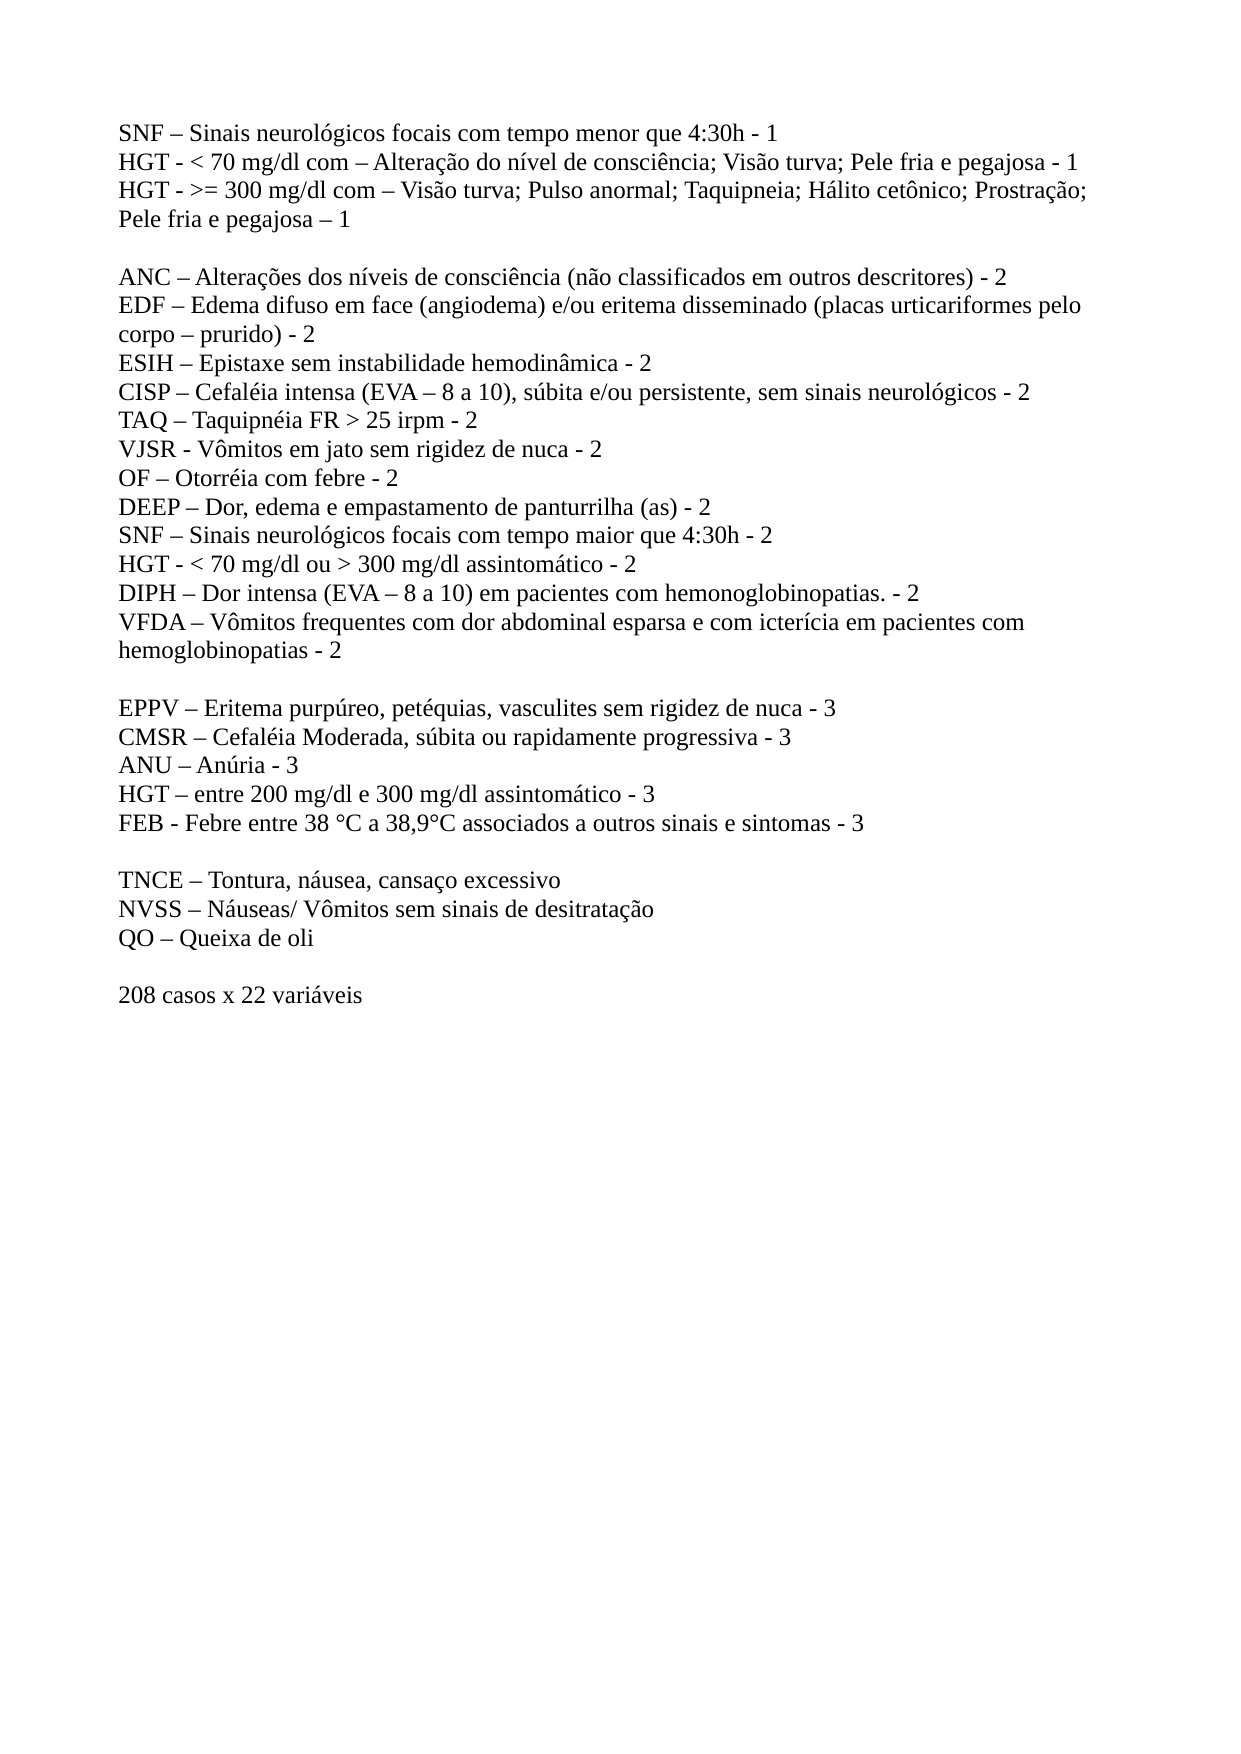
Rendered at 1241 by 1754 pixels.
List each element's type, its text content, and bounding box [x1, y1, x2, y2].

text VFDA – Vômitos frequentes com dor abdominal esparsa e com icterícia em pacientes com hemoglobinopatias - 2 [118, 607, 1122, 664]
text TNCE – Tontura, náusea, cansaço excessivo [118, 866, 1122, 894]
text DEEP – Dor, edema e empastamento de panturrilha (as) - 2 [118, 492, 1122, 521]
text EPPV – Eritema purpúreo, petéquias, vasculites sem rigidez de nuca - 3 [118, 693, 1122, 722]
text NVSS – Náuseas/ Vômitos sem sinais de desitratação [118, 894, 1122, 923]
text ANC – Alterações dos níveis de consciência (não classificados em outros descritores) - 2 [118, 262, 1122, 291]
text FEB - Febre entre 38 °C a 38,9°C associados a outros sinais e sintomas - 3 [118, 808, 1122, 837]
text HGT - < 70 mg/dl ou > 300 mg/dl assintomático - 2 [118, 549, 1122, 578]
text SNF – Sinais neurológicos focais com tempo maior que 4:30h - 2 [118, 521, 1122, 549]
text ANU – Anúria - 3 [118, 751, 1122, 779]
text CISP – Cefaléia intensa (EVA – 8 a 10), súbita e/ou persistente, sem sinais neurológicos - 2 [118, 377, 1122, 406]
text HGT - >= 300 mg/dl com – Visão turva; Pulso anormal; Taquipneia; Hálito cetônico; Prostração; Pele fria e pegajosa – 1 [118, 176, 1122, 233]
text TAQ – Taquipnéia FR > 25 irpm - 2 [118, 406, 1122, 434]
text HGT - < 70 mg/dl com – Alteração do nível de consciência; Visão turva; Pele fria e pegajosa - 1 [118, 147, 1122, 176]
text QO – Queixa de oli [118, 923, 1122, 952]
text CMSR – Cefaléia Moderada, súbita ou rapidamente progressiva - 3 [118, 722, 1122, 751]
text ESIH – Epistaxe sem instabilidade hemodinâmica - 2 [118, 348, 1122, 377]
text DIPH – Dor intensa (EVA – 8 a 10) em pacientes com hemonoglobinopatias. - 2 [118, 578, 1122, 607]
text OF – Otorréia com febre - 2 [118, 463, 1122, 492]
text EDF – Edema difuso em face (angiodema) e/ou eritema disseminado (placas urticariformes pelo corpo – prurido) - 2 [118, 291, 1122, 348]
text VJSR - Vômitos em jato sem rigidez de nuca - 2 [118, 434, 1122, 463]
text 208 casos x 22 variáveis [118, 981, 1122, 1009]
text HGT – entre 200 mg/dl e 300 mg/dl assintomático - 3 [118, 779, 1122, 808]
text SNF – Sinais neurológicos focais com tempo menor que 4:30h - 1 [118, 118, 1122, 147]
